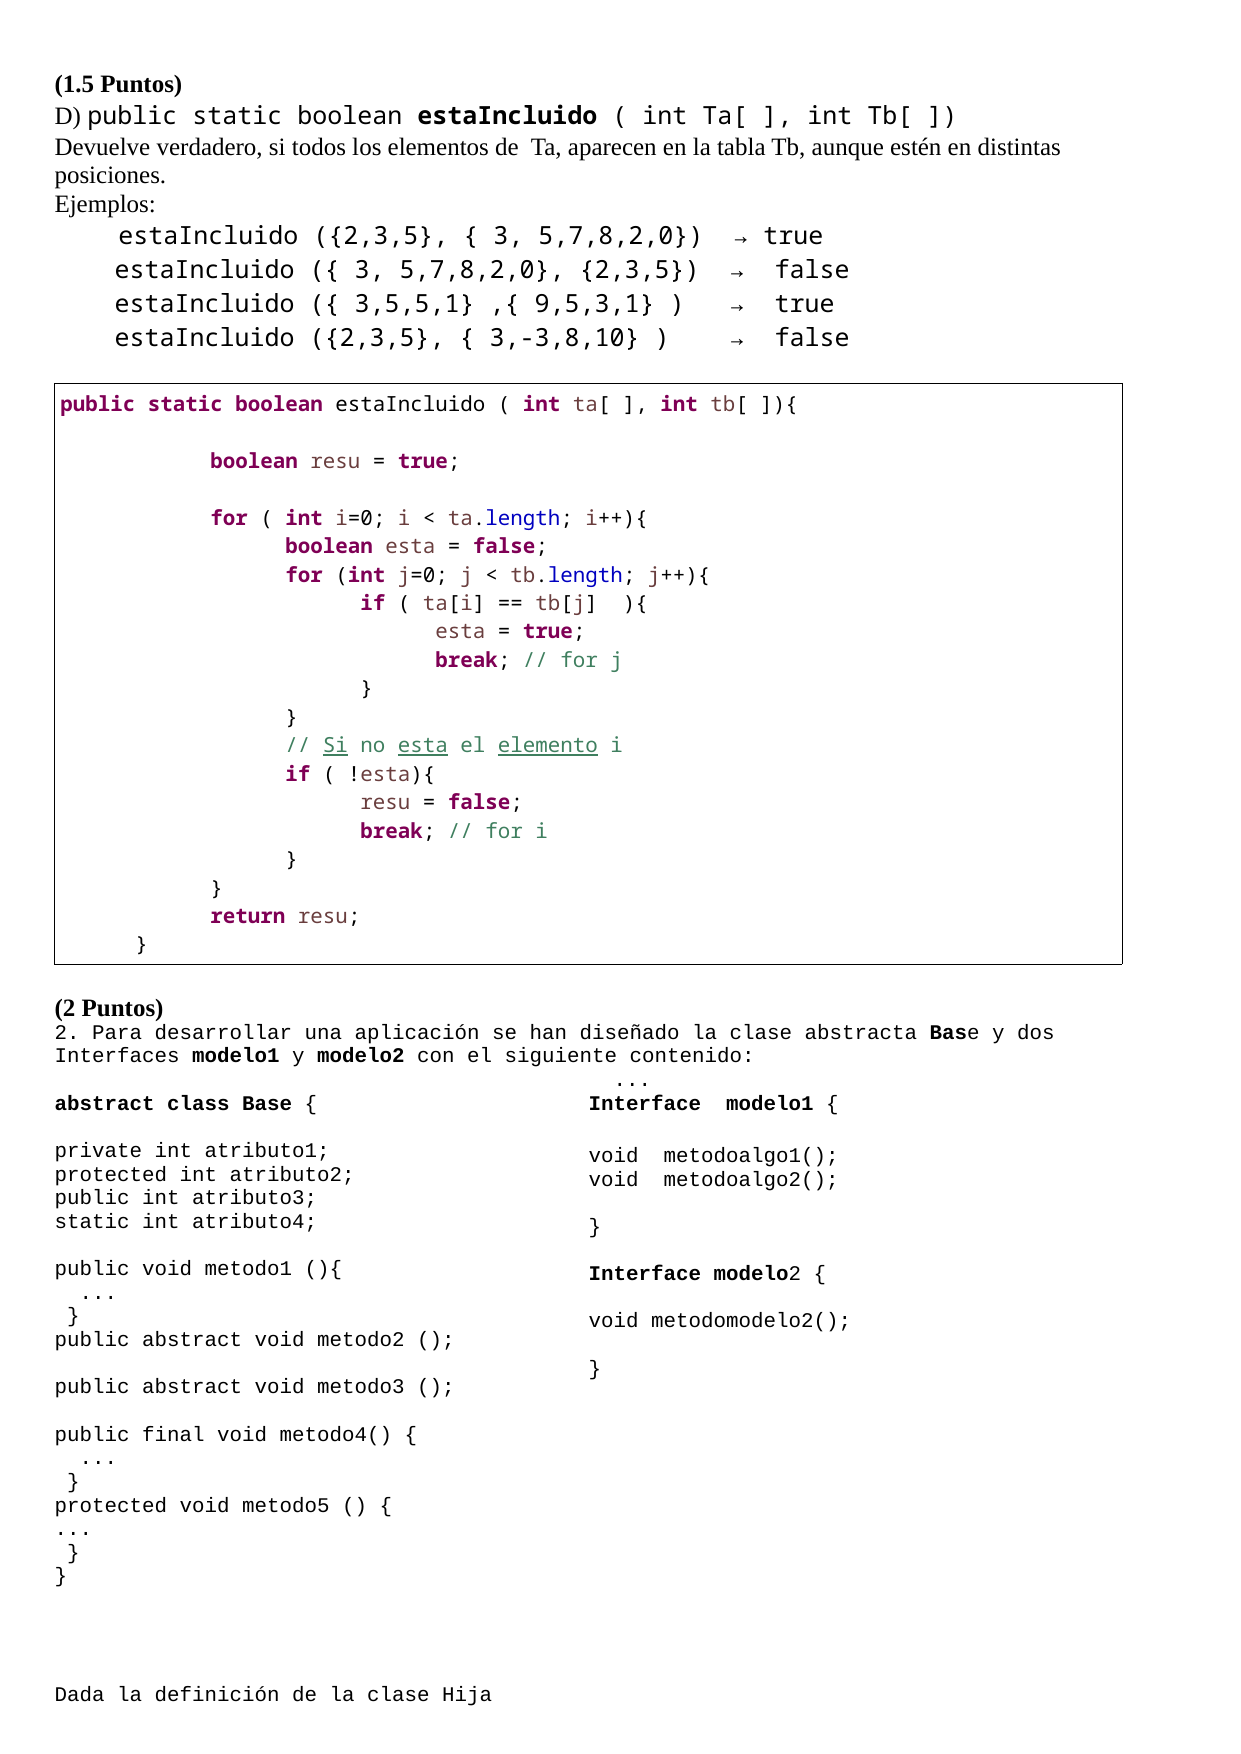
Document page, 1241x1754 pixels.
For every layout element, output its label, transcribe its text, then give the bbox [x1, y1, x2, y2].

text estaIncluido ({ 3,5,5,1} ,{ 9,5,3,1} ) → true [54, 286, 1122, 320]
text estaIncluido ({2,3,5}, { 3, 5,7,8,2,0}) → true [54, 218, 1122, 252]
text protected int atributo2; [54, 1163, 588, 1187]
text Ejemplos: [54, 189, 1122, 218]
text void metodomodelo2(); [588, 1311, 1122, 1334]
text private int atributo1; [54, 1140, 588, 1163]
text estaIncluido ({2,3,5}, { 3,-3,8,10} ) → false [54, 320, 1122, 354]
text abstract class Base { [54, 1093, 588, 1116]
text ... [54, 1518, 588, 1542]
text Interface modelo2 { [588, 1263, 1122, 1287]
text public abstract void metodo3 (); [54, 1376, 588, 1400]
text protected void metodo5 () { [54, 1494, 588, 1518]
table_header public static boolean estaIncluido ( int ta[ ], int tb[ ]){ boolean resu = true; for ( int i=0; i < ta.length; i++){ boolean esta = false; for (int j=0; j < tb.length; j++){ if ( ta[i] == tb[j] ){ esta = true; break; // for j } } // Si no esta el elemento i if ( !esta){ resu = false; break; // for i } } return resu; } [55, 384, 1122, 964]
text Devuelve verdadero, si todos los elementos de Ta, aparecen en la tabla Tb, aunque estén en distintas posiciones. [54, 132, 1122, 189]
text (2 Puntos) [54, 993, 1122, 1022]
text } [54, 1542, 1122, 1566]
text } [588, 1216, 1122, 1239]
text } [54, 1566, 1122, 1589]
text Interface modelo1 { [588, 1093, 1122, 1116]
text public void metodo1 (){ [54, 1258, 588, 1282]
text ... [588, 1069, 1122, 1093]
text ... [54, 1447, 588, 1471]
text static int atributo4; [54, 1211, 588, 1234]
text D) public static boolean estaIncluido ( int Ta[ ], int Tb[ ]) [54, 98, 1122, 132]
text ... [54, 1282, 588, 1305]
text public final void metodo4() { [54, 1424, 588, 1447]
text } [54, 1305, 588, 1329]
text 2. Para desarrollar una aplicación se han diseñado la clase abstracta Base y dos Interfaces modelo1 y modelo2 con el siguiente contenido: [54, 1022, 1122, 1069]
text public int atributo3; [54, 1187, 588, 1211]
text void metodoalgo2(); [588, 1169, 1122, 1192]
text (1.5 Puntos) [54, 69, 1122, 98]
text } [588, 1358, 1122, 1381]
text Dada la definición de la clase Hija [54, 1684, 1122, 1707]
text void metodoalgo1(); [588, 1145, 1122, 1169]
text estaIncluido ({ 3, 5,7,8,2,0}, {2,3,5}) → false [54, 252, 1122, 286]
text public abstract void metodo2 (); [54, 1329, 588, 1353]
text } [54, 1471, 588, 1494]
